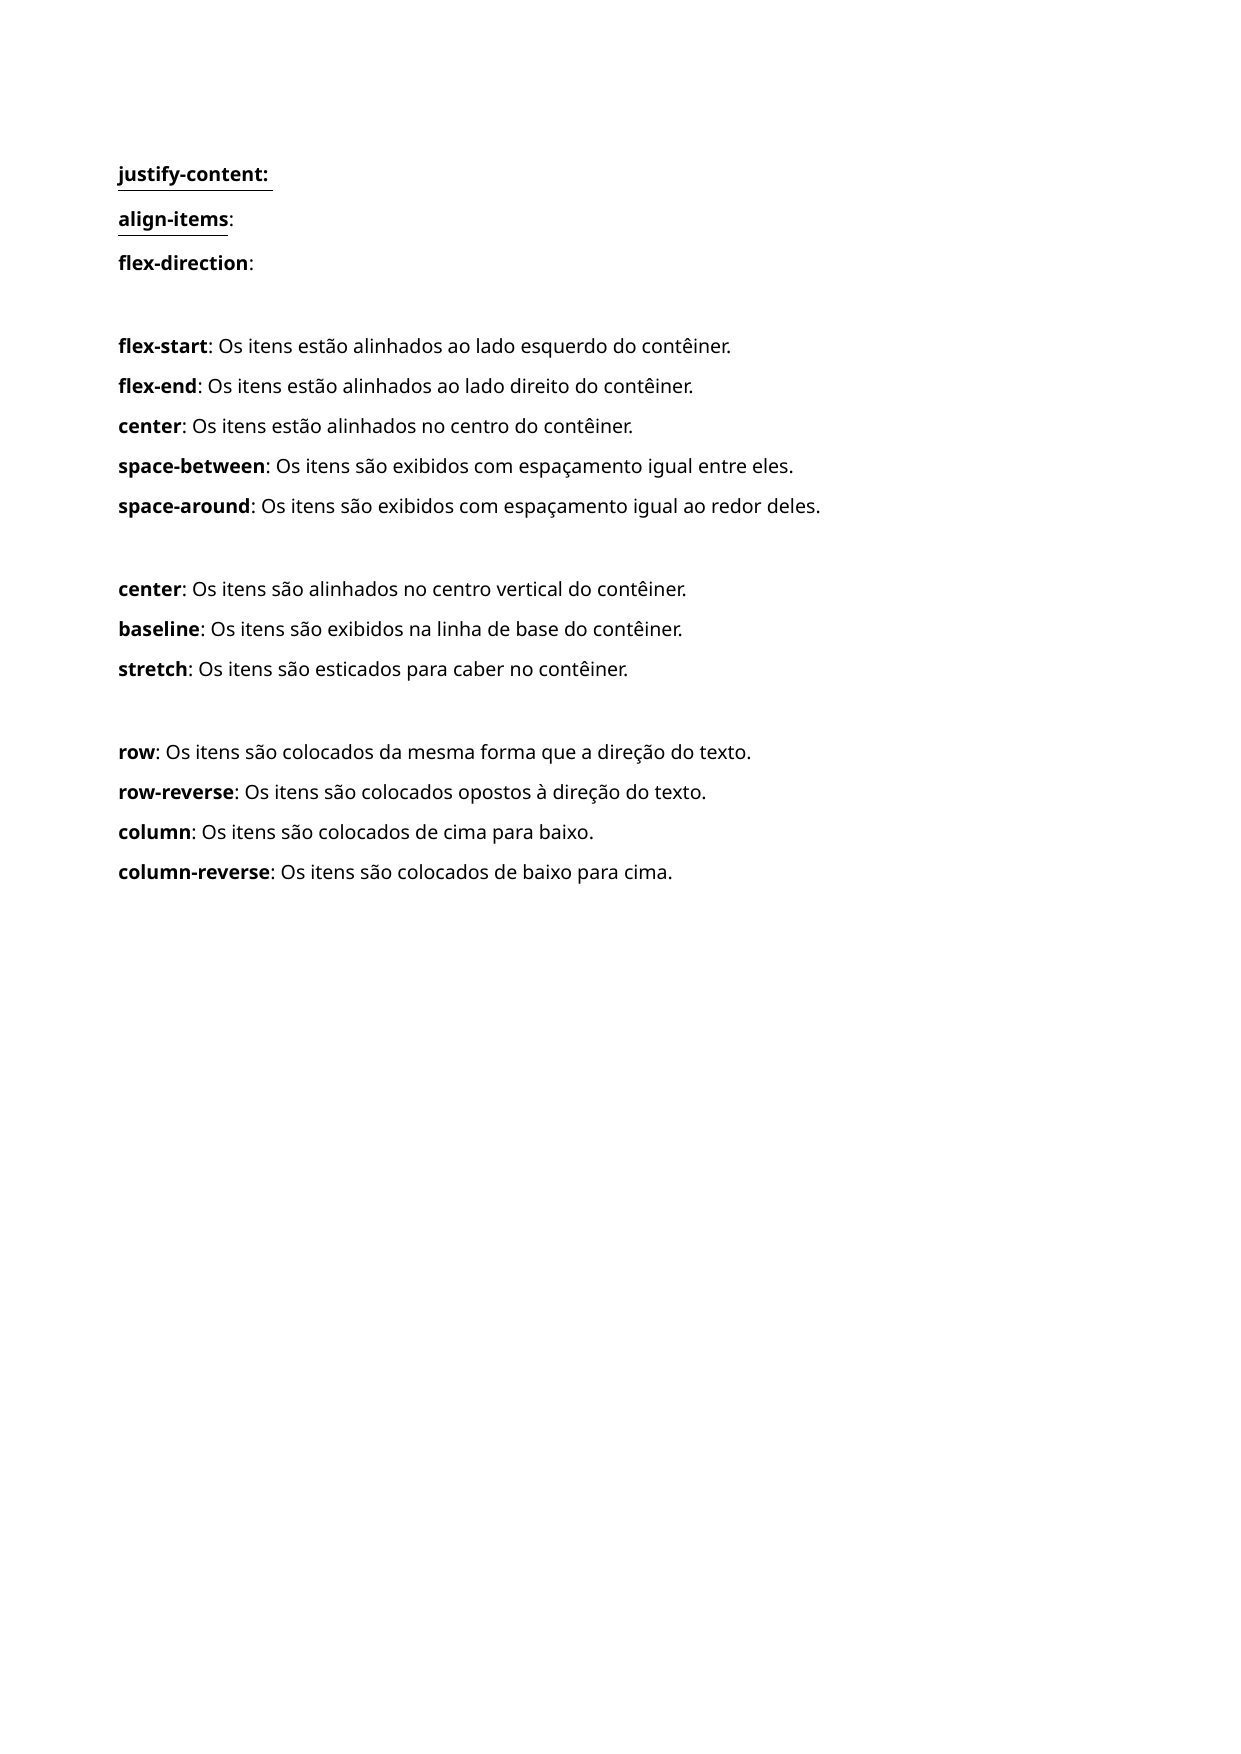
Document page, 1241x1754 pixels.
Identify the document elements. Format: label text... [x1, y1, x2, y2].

text center: Os itens estão alinhados no centro do contêiner. [118, 412, 1122, 439]
text stretch: Os itens são esticados para caber no contêiner. [118, 656, 1122, 682]
text baseline: Os itens são exibidos na linha de base do contêiner. [118, 616, 1122, 642]
text flex-direction: [118, 250, 1122, 276]
text column: Os itens são colocados de cima para baixo. [118, 819, 1122, 845]
text space-around: Os itens são exibidos com espaçamento igual ao redor deles. [118, 492, 1122, 519]
text justify-content: [118, 161, 1122, 191]
text row: Os itens são colocados da mesma forma que a direção do texto. [118, 739, 1122, 765]
text align-items: [118, 205, 1122, 235]
text row-reverse: Os itens são colocados opostos à direção do texto. [118, 779, 1122, 805]
text space-between: Os itens são exibidos com espaçamento igual entre eles. [118, 452, 1122, 479]
text column-reverse: Os itens são colocados de baixo para cima. [118, 859, 1122, 885]
text flex-end: Os itens estão alinhados ao lado direito do contêiner. [118, 372, 1122, 399]
text center: Os itens são alinhados no centro vertical do contêiner. [118, 576, 1122, 602]
text flex-start: Os itens estão alinhados ao lado esquerdo do contêiner. [118, 332, 1122, 359]
